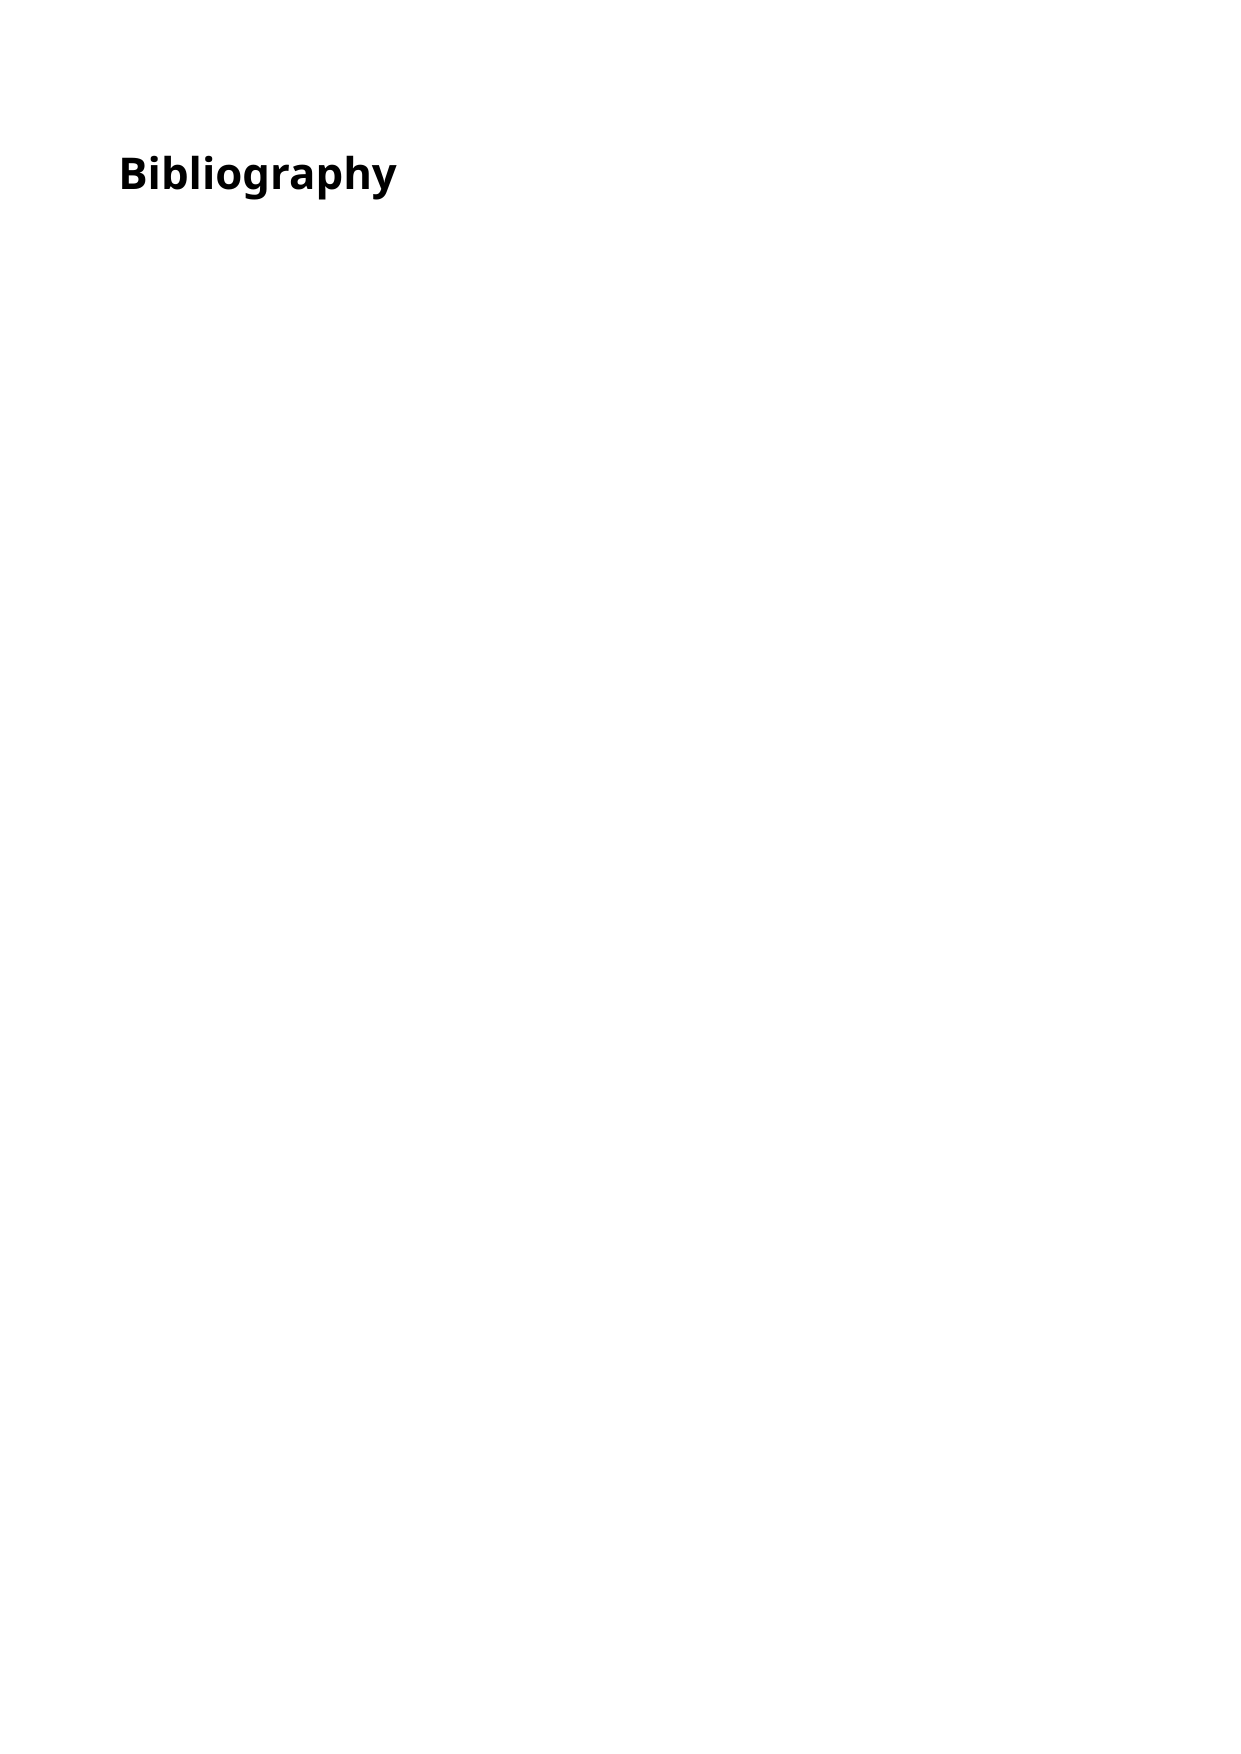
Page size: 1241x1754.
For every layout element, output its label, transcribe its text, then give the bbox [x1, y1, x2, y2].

subtitle Bibliography [118, 143, 1122, 202]
